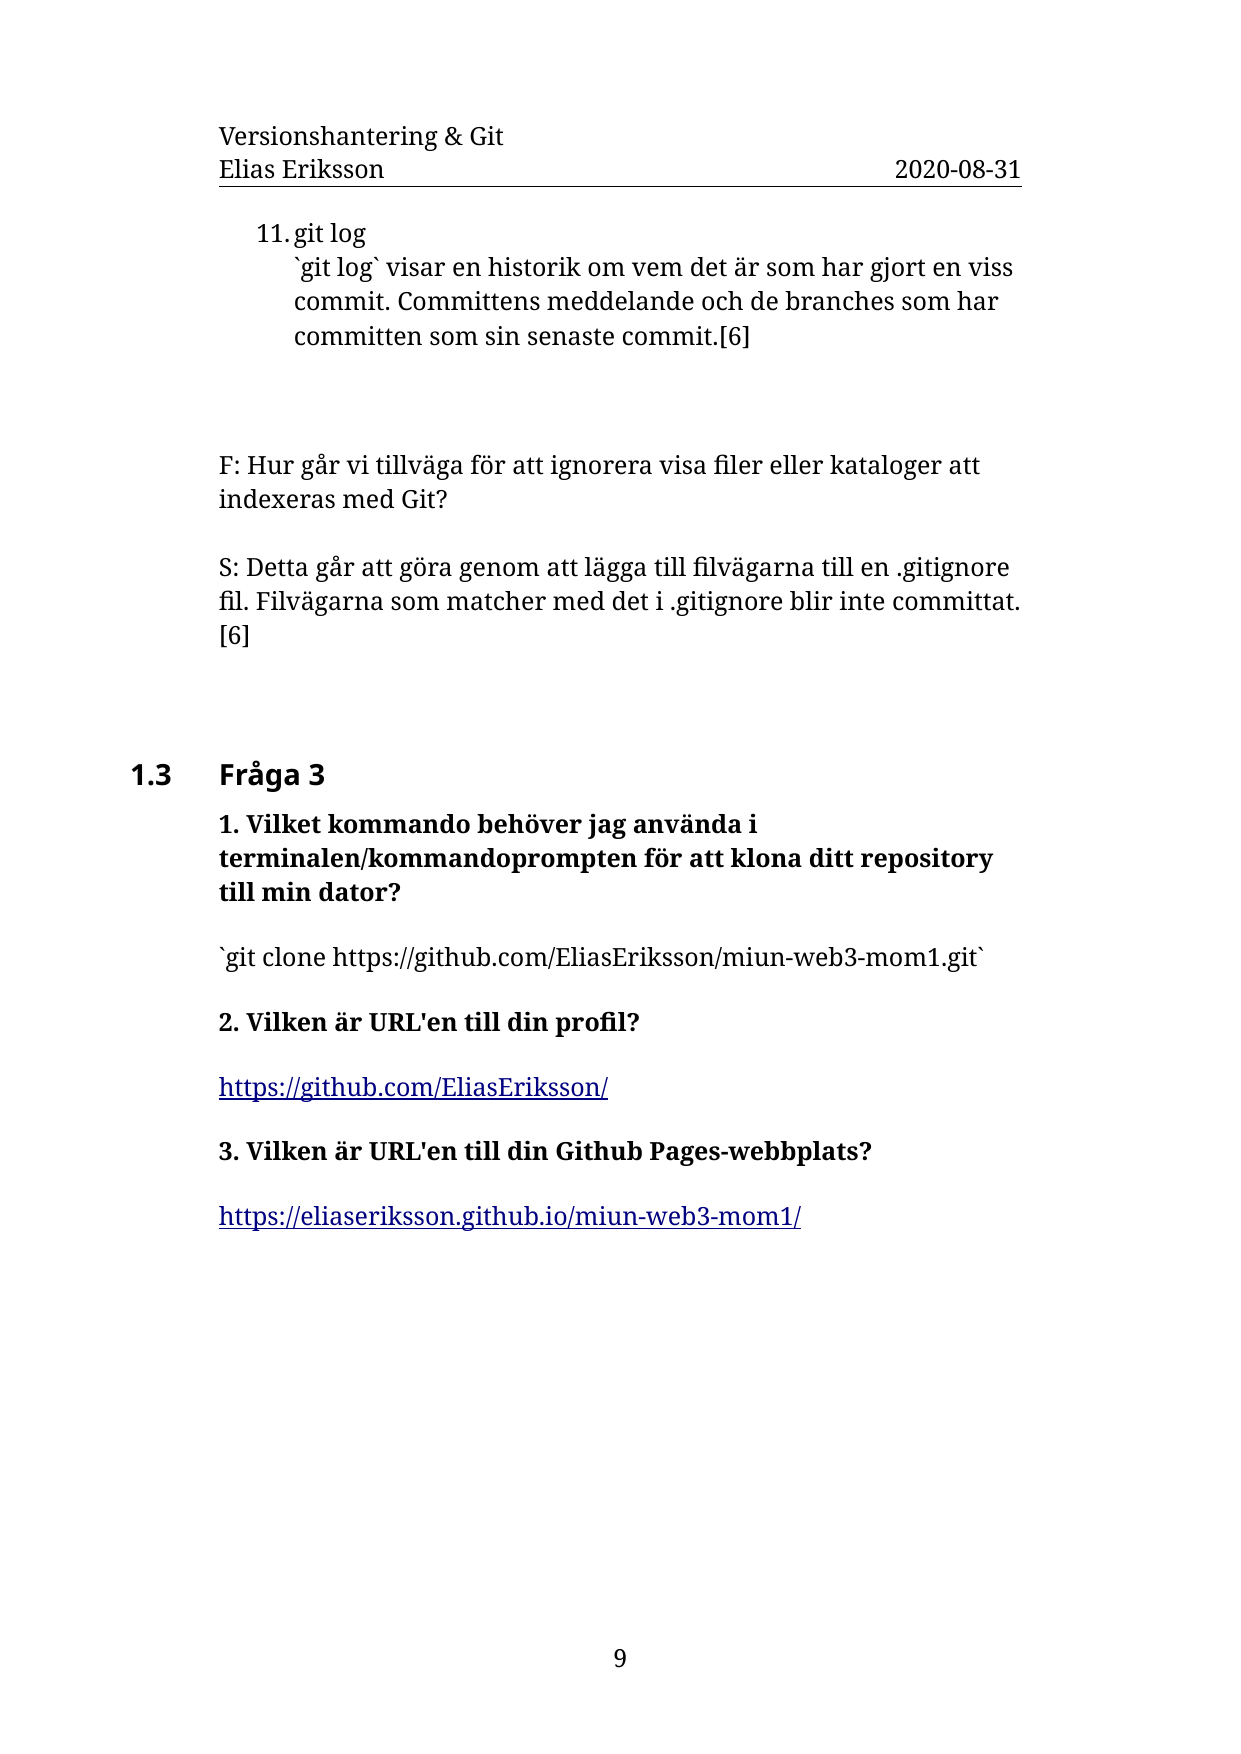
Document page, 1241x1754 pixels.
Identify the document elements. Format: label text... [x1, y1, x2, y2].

text 1. Vilket kommando behöver jag använda i terminalen/kommandoprompten för att klona ditt repository till min dator? [218, 807, 1022, 909]
text 2. Vilken är URL'en till din profil? [218, 1004, 1022, 1038]
text F: Hur går vi tillväga för att ignorera visa filer eller kataloger att indexeras med Git? S: Detta går att göra genom att lägga till filvägarna till en .gitignore fil. Filvägarna som matcher med det i .gitignore blir inte committat.[6] [218, 448, 1022, 652]
text 3. Vilken är URL'en till din Github Pages-webbplats? [218, 1134, 1022, 1168]
text `git clone https://github.com/EliasEriksson/miun-web3-mom1.git` [218, 940, 1022, 974]
subtitle Fråga 3 [130, 754, 1022, 794]
text https://github.com/EliasEriksson/ [218, 1069, 1022, 1103]
text https://eliaseriksson.github.io/miun-web3-mom1/ [218, 1199, 1022, 1233]
list git log `git log` visar en historik om vem det är som har gjort en viss commit. Committens meddelande och de branches som har committen som sin senaste commit.[6] [256, 216, 1022, 352]
